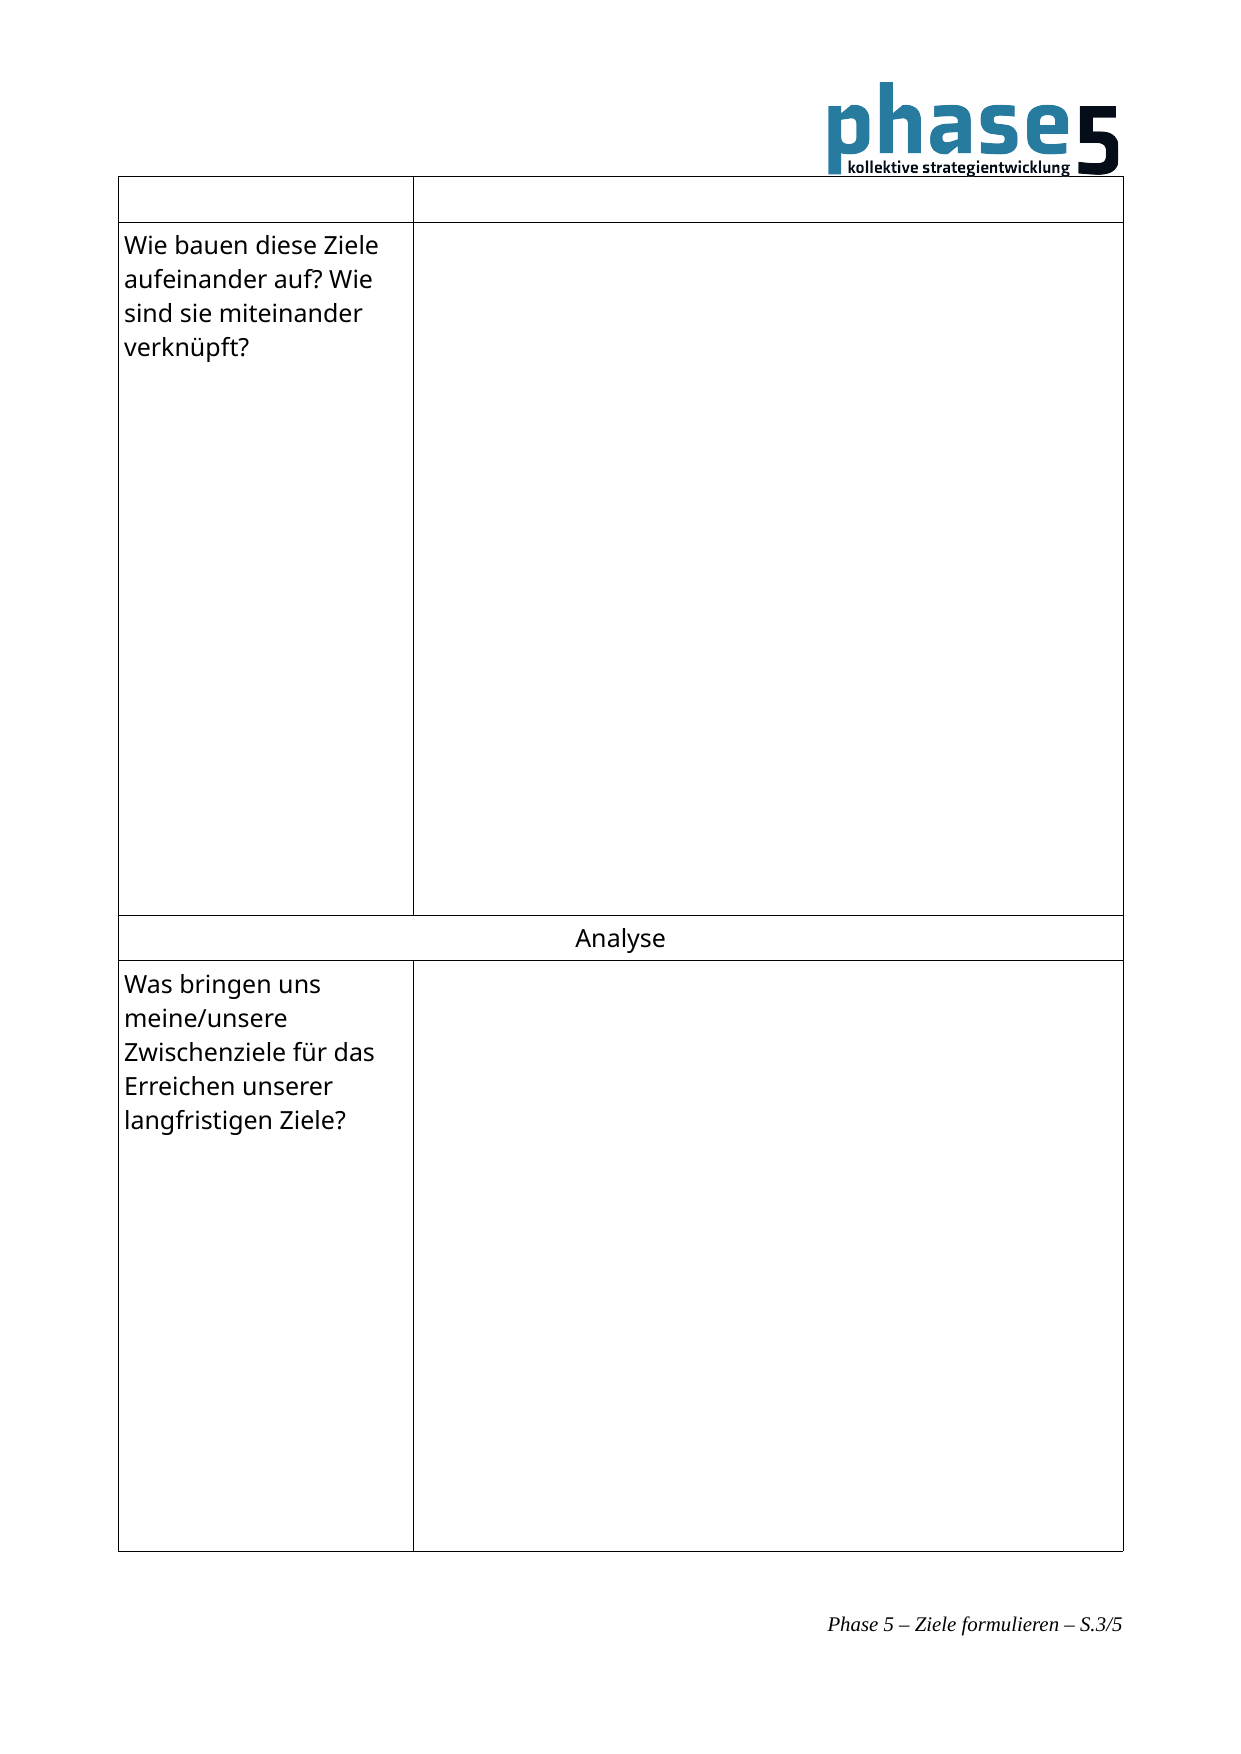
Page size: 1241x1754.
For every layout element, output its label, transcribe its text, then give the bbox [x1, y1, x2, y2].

table_cell Analyse [119, 916, 1123, 960]
picture [828, 82, 1119, 177]
table_cell [119, 177, 413, 222]
table_cell Was bringen uns meine/unsere Zwischenziele für das Erreichen unserer langfristigen Ziele? [119, 961, 413, 1551]
table_cell [414, 961, 1123, 1551]
table_cell Wie bauen diese Ziele aufeinander auf? Wie sind sie miteinander verknüpft? [119, 223, 413, 915]
table_cell [414, 223, 1123, 915]
table_cell [414, 177, 1123, 222]
